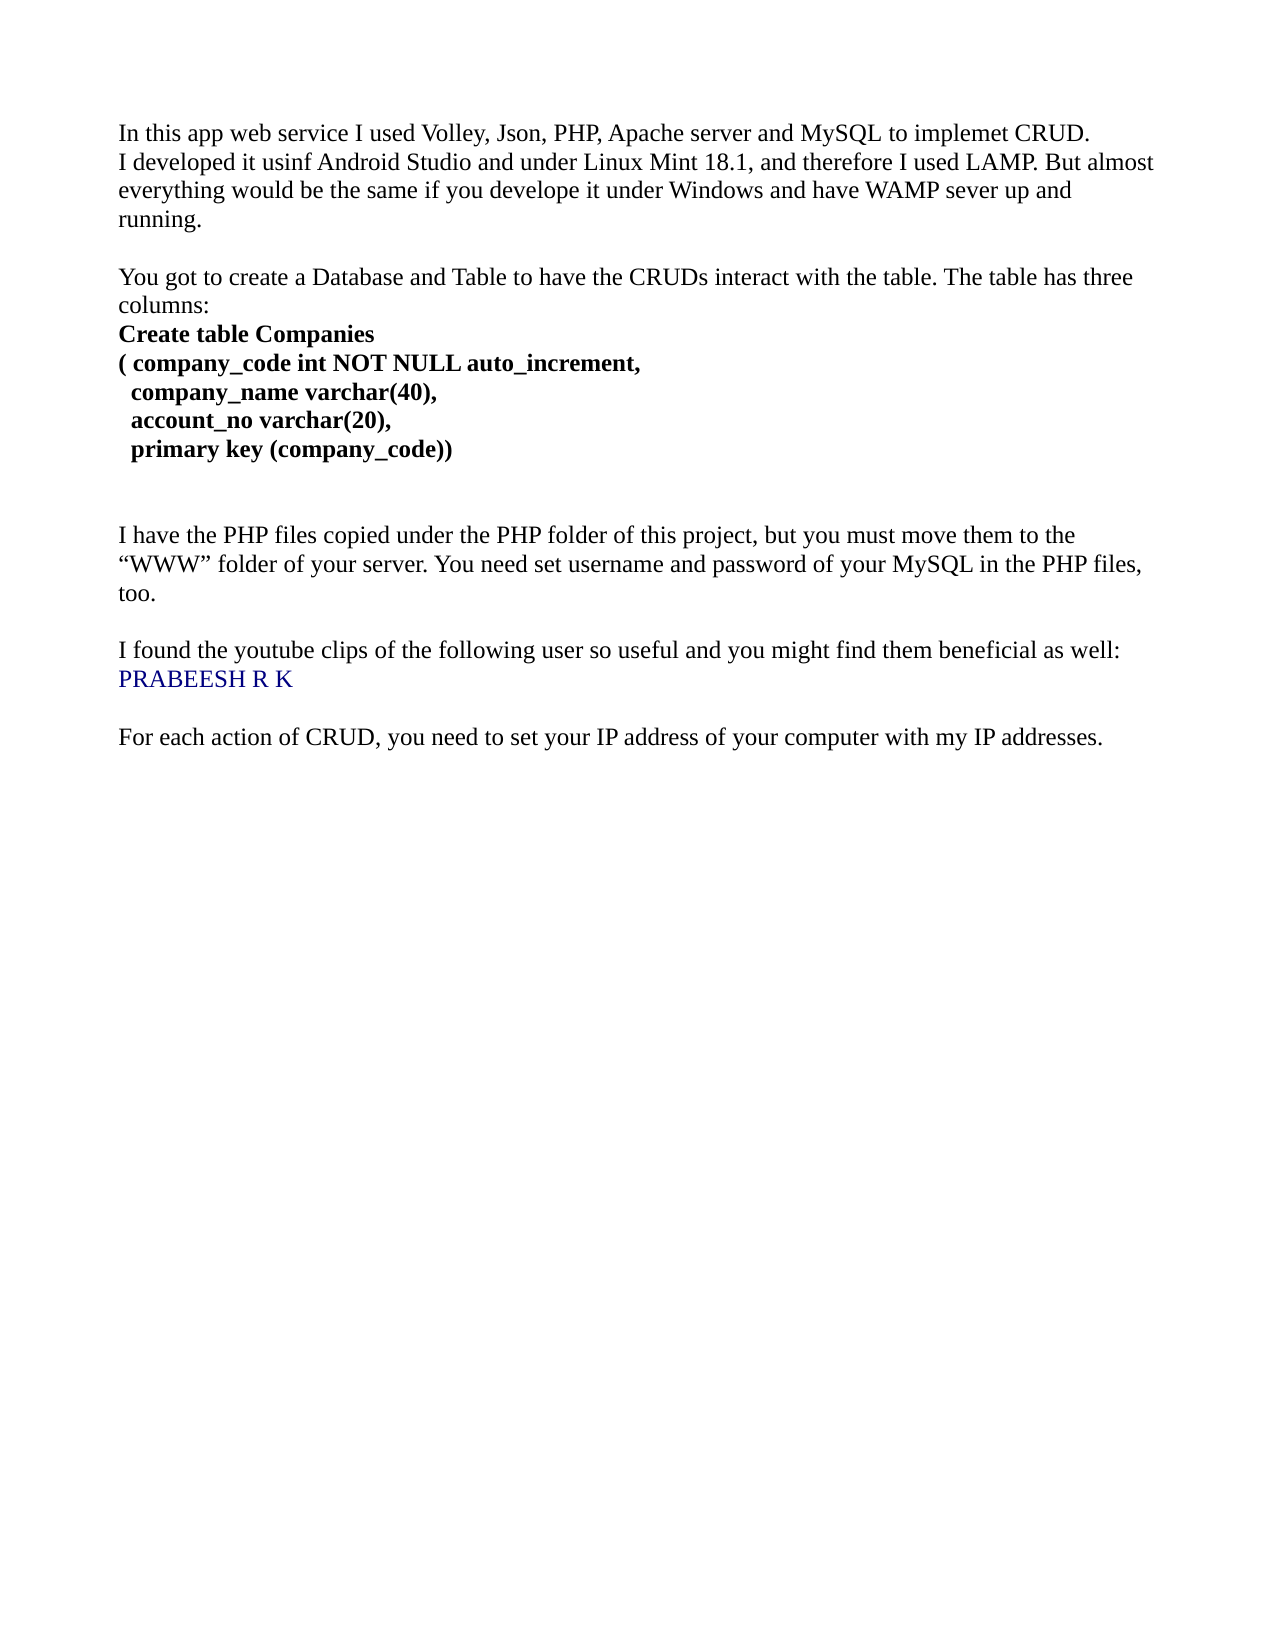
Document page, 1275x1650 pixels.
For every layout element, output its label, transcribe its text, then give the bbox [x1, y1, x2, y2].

text You got to create a Database and Table to have the CRUDs interact with the table. The table has three columns: [118, 262, 1157, 319]
text I found the youtube clips of the following user so useful and you might find them beneficial as well: [118, 636, 1157, 664]
text Create table Companies [118, 319, 1157, 348]
text ( company_code int NOT NULL auto_increment, [118, 348, 1157, 377]
text For each action of CRUD, you need to set your IP address of your computer with my IP addresses. [118, 722, 1157, 751]
text I developed it usinf Android Studio and under Linux Mint 18.1, and therefore I used LAMP. But almost everything would be the same if you develope it under Windows and have WAMP sever up and running. [118, 147, 1157, 233]
text PRABEESH R K [118, 664, 1157, 693]
text I have the PHP files copied under the PHP folder of this project, but you must move them to the “WWW” folder of your server. You need set username and password of your MySQL in the PHP files, too. [118, 521, 1157, 607]
text primary key (company_code)) [118, 434, 1157, 463]
text In this app web service I used Volley, Json, PHP, Apache server and MySQL to implemet CRUD. [118, 118, 1157, 147]
text company_name varchar(40), [118, 377, 1157, 406]
text account_no varchar(20), [118, 406, 1157, 434]
